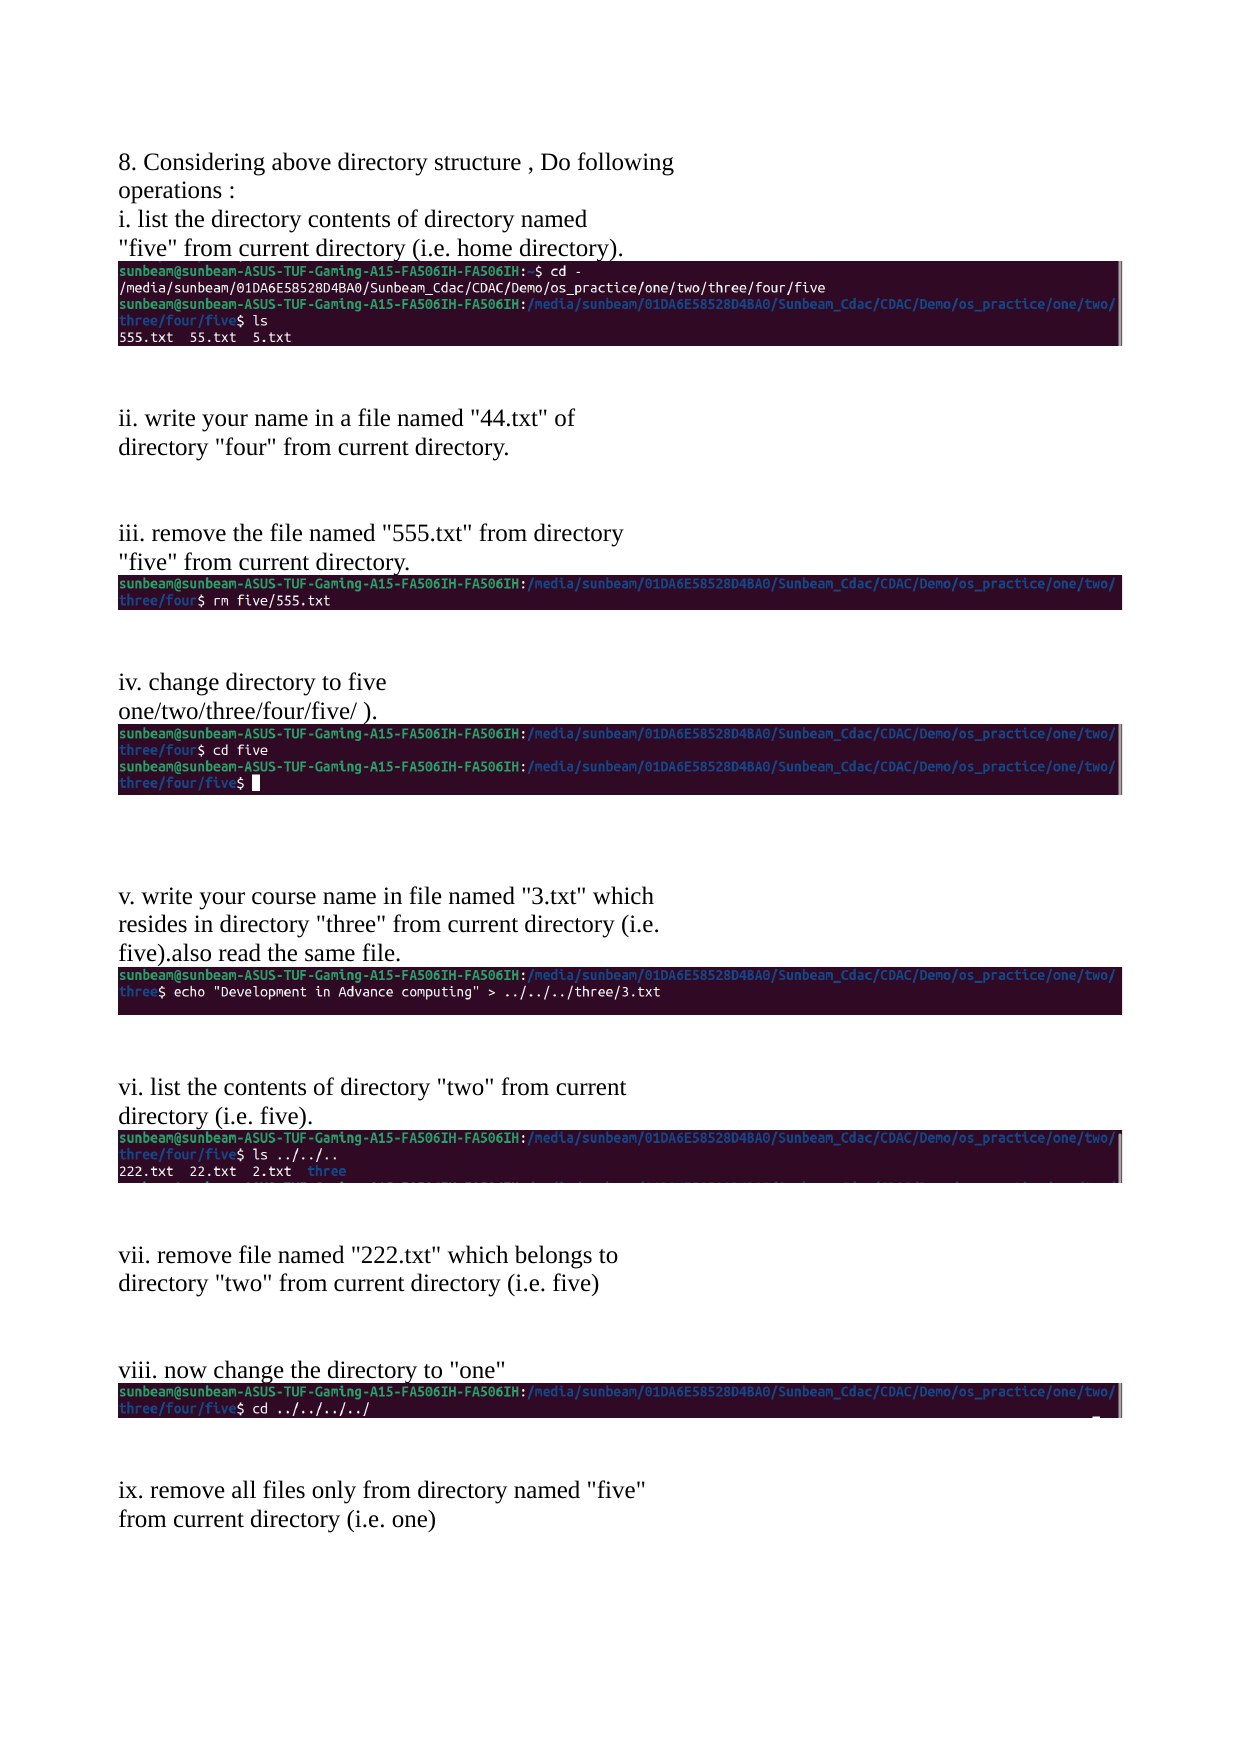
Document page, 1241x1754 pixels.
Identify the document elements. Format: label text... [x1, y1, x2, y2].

picture [118, 261, 1123, 346]
picture [118, 967, 1123, 1015]
text v. write your course name in file named "3.txt" which [118, 881, 1122, 909]
text "five" from current directory. [118, 547, 1122, 575]
text five).also read the same file. [118, 938, 1122, 967]
text one/two/three/four/five/ ). [118, 696, 1122, 724]
text directory "four" from current directory. [118, 432, 1122, 461]
text "five" from current directory (i.e. home directory). [118, 233, 1122, 261]
text operations : [118, 176, 1122, 204]
text resides in directory "three" from current directory (i.e. [118, 909, 1122, 938]
text iii. remove the file named "555.txt" from directory [118, 518, 1122, 547]
text vii. remove file named "222.txt" which belongs to [118, 1240, 1122, 1268]
text vi. list the contents of directory "two" from current [118, 1072, 1122, 1101]
text ii. write your name in a file named "44.txt" of [118, 403, 1122, 432]
text i. list the directory contents of directory named [118, 204, 1122, 233]
text ix. remove all files only from directory named "five" [118, 1475, 1122, 1504]
picture [118, 1130, 1123, 1183]
text 8. Considering above directory structure , Do following [118, 147, 1122, 176]
text viii. now change the directory to "one" [118, 1355, 1122, 1383]
text directory "two" from current directory (i.e. five) [118, 1268, 1122, 1297]
text from current directory (i.e. one) [118, 1504, 1122, 1532]
picture [118, 724, 1123, 795]
text directory (i.e. five). [118, 1101, 1122, 1130]
picture [118, 575, 1123, 610]
text iv. change directory to five [118, 667, 1122, 696]
picture [118, 1383, 1123, 1418]
